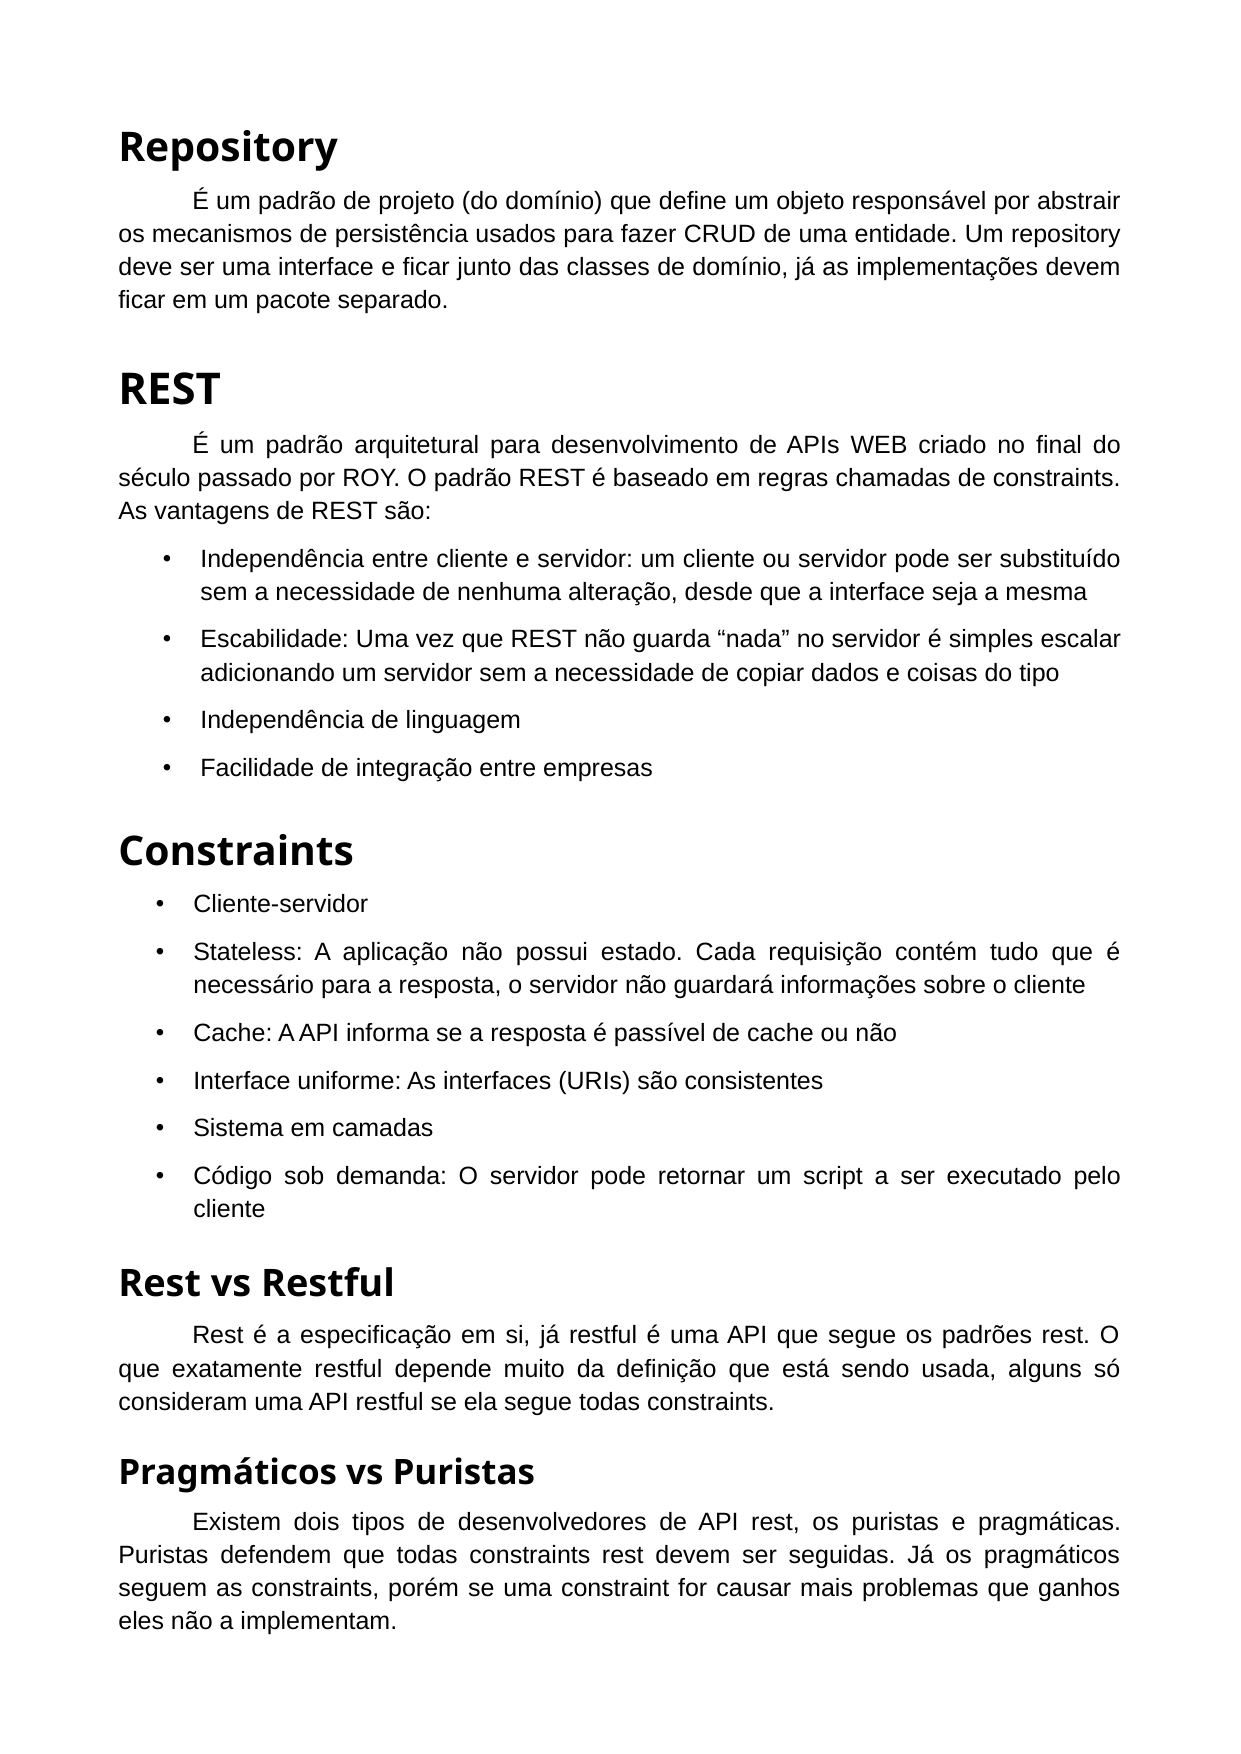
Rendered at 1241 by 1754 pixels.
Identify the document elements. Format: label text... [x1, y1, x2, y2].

subtitle REST [118, 358, 1122, 417]
list Facilidade de integração entre empresas [163, 753, 1122, 782]
list Cache: A API informa se a resposta é passível de cache ou não [156, 1018, 1122, 1047]
list Independência entre cliente e servidor: um cliente ou servidor pode ser substituído sem a necessidade de nenhuma alteração, desde que a interface seja a mesma [163, 544, 1122, 606]
subtitle Constraints [118, 821, 1122, 877]
text É um padrão de projeto (do domínio) que define um objeto responsável por abstrair os mecanismos de persistência usados para fazer CRUD de uma entidade. Um repository deve ser uma interface e ficar junto das classes de domínio, já as implementações devem ficar em um pacote separado. [118, 186, 1122, 314]
list Cliente-servidor [156, 889, 1122, 918]
list Código sob demanda: O servidor pode retornar um script a ser executado pelo cliente [156, 1161, 1122, 1223]
subtitle Rest vs Restful [118, 1256, 1122, 1308]
list Sistema em camadas [156, 1113, 1122, 1142]
list Escabilidade: Uma vez que REST não guarda “nada” no servidor é simples escalar adicionando um servidor sem a necessidade de copiar dados e coisas do tipo [163, 624, 1122, 686]
text Rest é a especificação em si, já restful é uma API que segue os padrões rest. O que exatamente restful depende muito da definição que está sendo usada, alguns só consideram uma API restful se ela segue todas constraints. [118, 1321, 1122, 1415]
subtitle Repository [118, 118, 1122, 174]
subtitle Pragmáticos vs Puristas [118, 1447, 1122, 1494]
text Existem dois tipos de desenvolvedores de API rest, os puristas e pragmáticas. Puristas defendem que todas constraints rest devem ser seguidas. Já os pragmáticos seguem as constraints, porém se uma constraint for causar mais problemas que ganhos eles não a implementam. [118, 1507, 1122, 1635]
list Independência de linguagem [163, 705, 1122, 734]
text É um padrão arquitetural para desenvolvimento de APIs WEB criado no final do século passado por ROY. O padrão REST é baseado em regras chamadas de constraints. As vantagens de REST são: [118, 430, 1122, 525]
list Stateless: A aplicação não possui estado. Cada requisição contém tudo que é necessário para a resposta, o servidor não guardará informações sobre o cliente [156, 937, 1122, 999]
list Interface uniforme: As interfaces (URIs) são consistentes [156, 1066, 1122, 1094]
